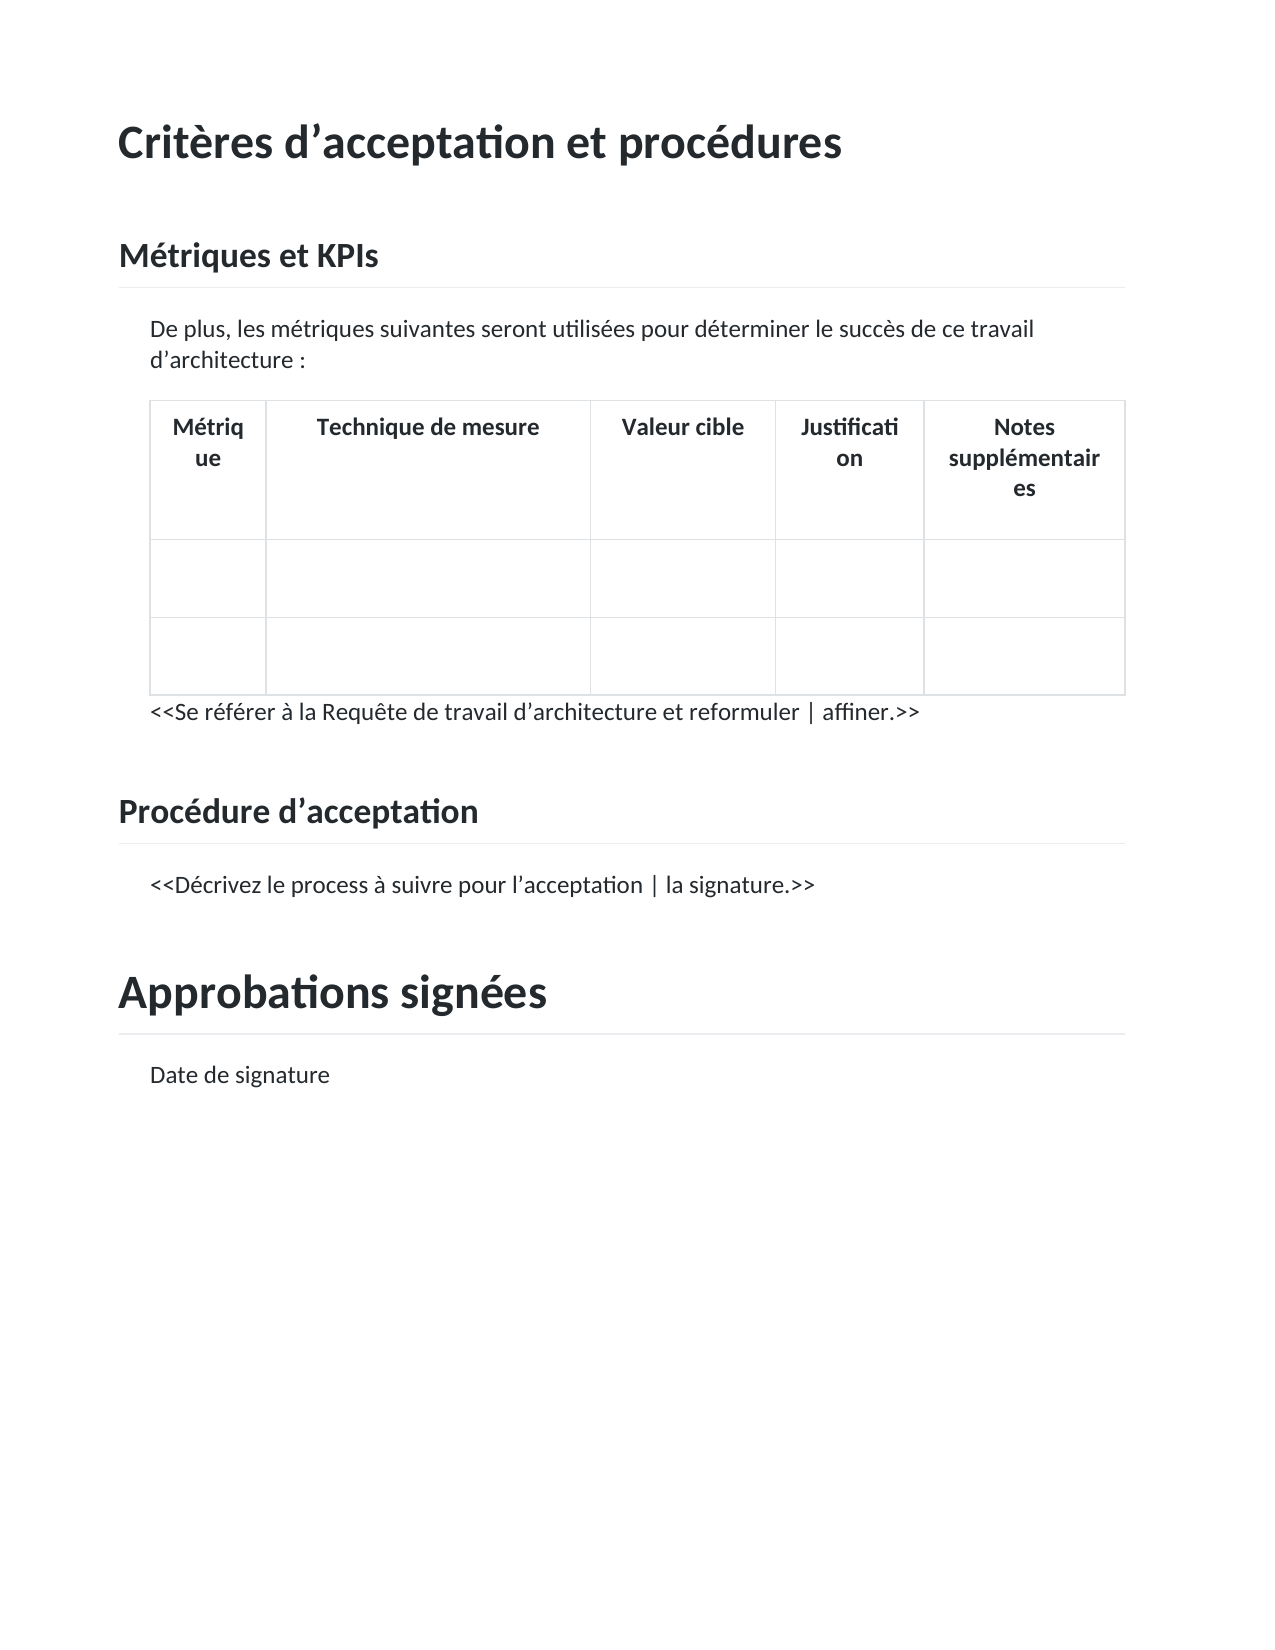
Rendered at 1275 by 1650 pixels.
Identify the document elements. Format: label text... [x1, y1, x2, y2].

table_cell [591, 618, 775, 694]
table_cell [151, 618, 265, 694]
table_header Valeur cible [591, 401, 775, 538]
text <<Décrivez le process à suivre pour l’acceptation | la signature.>> [150, 869, 1125, 899]
subtitle Approbations signées [119, 962, 1125, 1033]
table_header Métrique [151, 401, 265, 538]
text De plus, les métriques suivantes seront utilisées pour déterminer le succès de ce travail d’architecture : [150, 313, 1125, 374]
table_header Notes supplémentaires [925, 401, 1124, 538]
table_cell [925, 540, 1124, 616]
subtitle Procédure d’acceptation [119, 789, 1125, 843]
text Date de signature [150, 1060, 1125, 1090]
subtitle Métriques et KPIs [119, 233, 1125, 287]
table_cell [591, 540, 775, 616]
table_cell [151, 540, 265, 616]
table_cell [776, 618, 923, 694]
text <<Se référer à la Requête de travail d’architecture et reformuler | affiner.>> [150, 696, 1125, 726]
table_header Justification [776, 401, 923, 538]
table_header Technique de mesure [267, 401, 590, 538]
table_cell [776, 540, 923, 616]
table_cell [925, 618, 1124, 694]
subtitle Critères d’acceptation et procédures [119, 112, 1125, 171]
table_cell [267, 618, 590, 694]
table_cell [267, 540, 590, 616]
